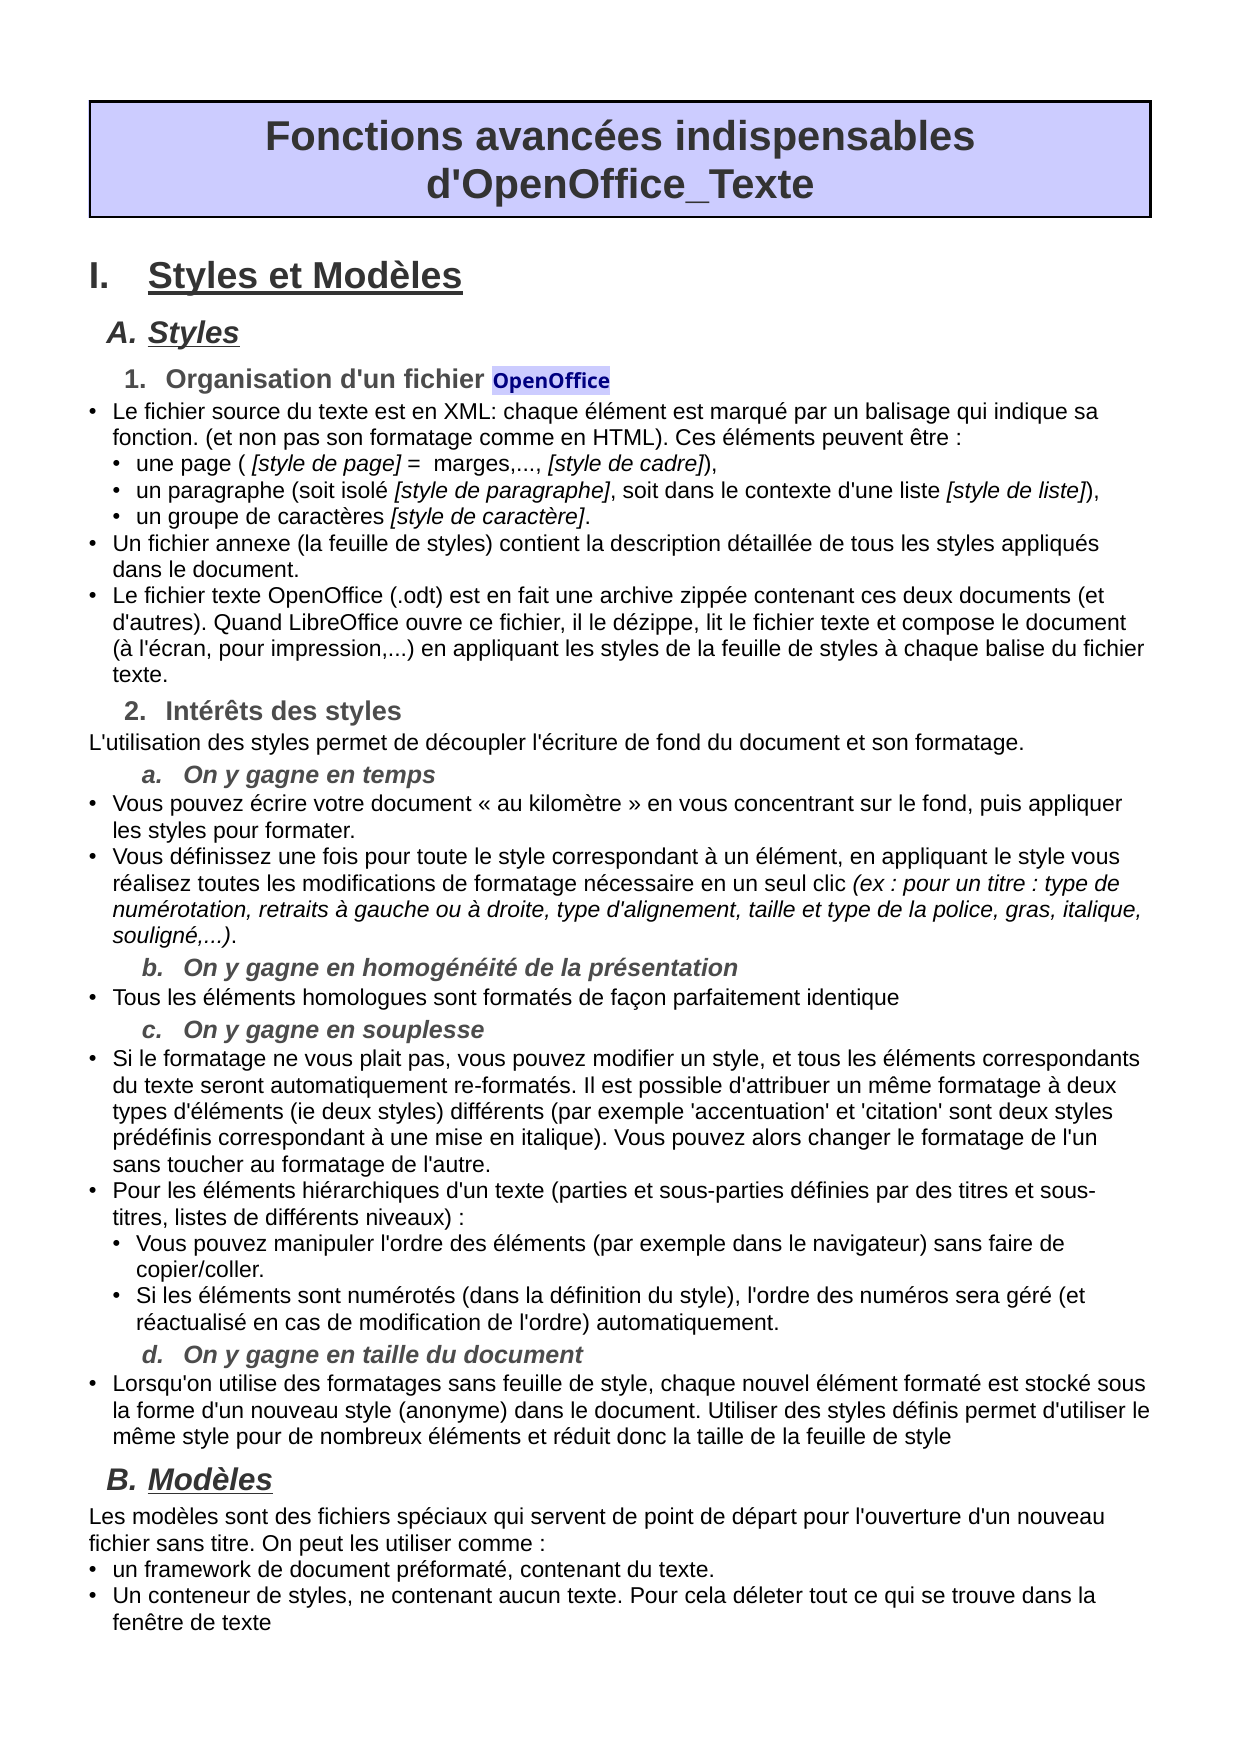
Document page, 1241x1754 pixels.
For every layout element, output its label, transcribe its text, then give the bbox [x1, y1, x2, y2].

subtitle On y gagne en taille du document [142, 1340, 1152, 1369]
list Si les éléments sont numérotés (dans la définition du style), l'ordre des numéros sera géré (et réactualisé en cas de modification de l'ordre) automatiquement. [112, 1282, 1152, 1335]
list Lorsqu'on utilise des formatages sans feuille de style, chaque nouvel élément formaté est stocké sous la forme d'un nouveau style (anonyme) dans le document. Utiliser des styles définis permet d'utiliser le même style pour de nombreux éléments et réduit donc la taille de la feuille de style [88, 1370, 1152, 1449]
subtitle Intérêts des styles [124, 695, 1152, 726]
list Un fichier annexe (la feuille de styles) contient la description détaillée de tous les styles appliqués dans le document. [88, 529, 1152, 582]
list un groupe de caractères [style de caractère]. [112, 503, 1152, 529]
list Pour les éléments hiérarchiques d'un texte (parties et sous-parties définies par des titres et sous-titres, listes de différents niveaux) : [88, 1177, 1152, 1230]
text L'utilisation des styles permet de découpler l'écriture de fond du document et son formatage. [88, 729, 1152, 755]
subtitle Styles [106, 314, 1152, 350]
subtitle Styles et Modèles [88, 253, 1152, 297]
list Si le formatage ne vous plait pas, vous pouvez modifier un style, et tous les éléments correspondants du texte seront automatiquement re-formatés. Il est possible d'attribuer un même formatage à deux types d'éléments (ie deux styles) différents (par exemple 'accentuation' et 'citation' sont deux styles prédéfinis correspondant à une mise en italique). Vous pouvez alors changer le formatage de l'un sans toucher au formatage de l'autre. [88, 1045, 1152, 1177]
text Les modèles sont des fichiers spéciaux qui servent de point de départ pour l'ouverture d'un nouveau fichier sans titre. On peut les utiliser comme : [88, 1503, 1152, 1556]
list Vous définissez une fois pour toute le style correspondant à un élément, en appliquant le style vous réalisez toutes les modifications de formatage nécessaire en un seul clic (ex : pour un titre : type de numérotation, retraits à gauche ou à droite, type d'alignement, taille et type de la police, gras, italique, souligné,...). [88, 843, 1152, 948]
subtitle Modèles [106, 1461, 1152, 1497]
subtitle On y gagne en homogénéité de la présentation [142, 953, 1152, 982]
list un paragraphe (soit isolé [style de paragraphe], soit dans le contexte d'une liste [style de liste]), [112, 477, 1152, 503]
list une page ( [style de page] = marges,..., [style de cadre]), [112, 450, 1152, 477]
list Le fichier source du texte est en XML: chaque élément est marqué par un balisage qui indique sa fonction. (et non pas son formatage comme en HTML). Ces éléments peuvent être : [88, 398, 1152, 450]
list un framework de document préformaté, contenant du texte. [88, 1556, 1152, 1582]
list Un conteneur de styles, ne contenant aucun texte. Pour cela déleter tout ce qui se trouve dans la fenêtre de texte [88, 1582, 1152, 1635]
text Fonctions avancées indispensables d'OpenOffice_Texte [91, 103, 1149, 216]
list Vous pouvez écrire votre document « au kilomètre » en vous concentrant sur le fond, puis appliquer les styles pour formater. [88, 790, 1152, 843]
subtitle On y gagne en temps [142, 760, 1152, 789]
subtitle On y gagne en souplesse [142, 1015, 1152, 1043]
subtitle Organisation d'un fichier OpenOffice [124, 363, 1152, 395]
list Tous les éléments homologues sont formatés de façon parfaitement identique [88, 984, 1152, 1010]
list Le fichier texte OpenOffice (.odt) est en fait une archive zippée contenant ces deux documents (et d'autres). Quand LibreOffice ouvre ce fichier, il le dézippe, lit le fichier texte et compose le document (à l'écran, pour impression,...) en appliquant les styles de la feuille de styles à chaque balise du fichier texte. [88, 582, 1152, 688]
list Vous pouvez manipuler l'ordre des éléments (par exemple dans le navigateur) sans faire de copier/coller. [112, 1230, 1152, 1282]
